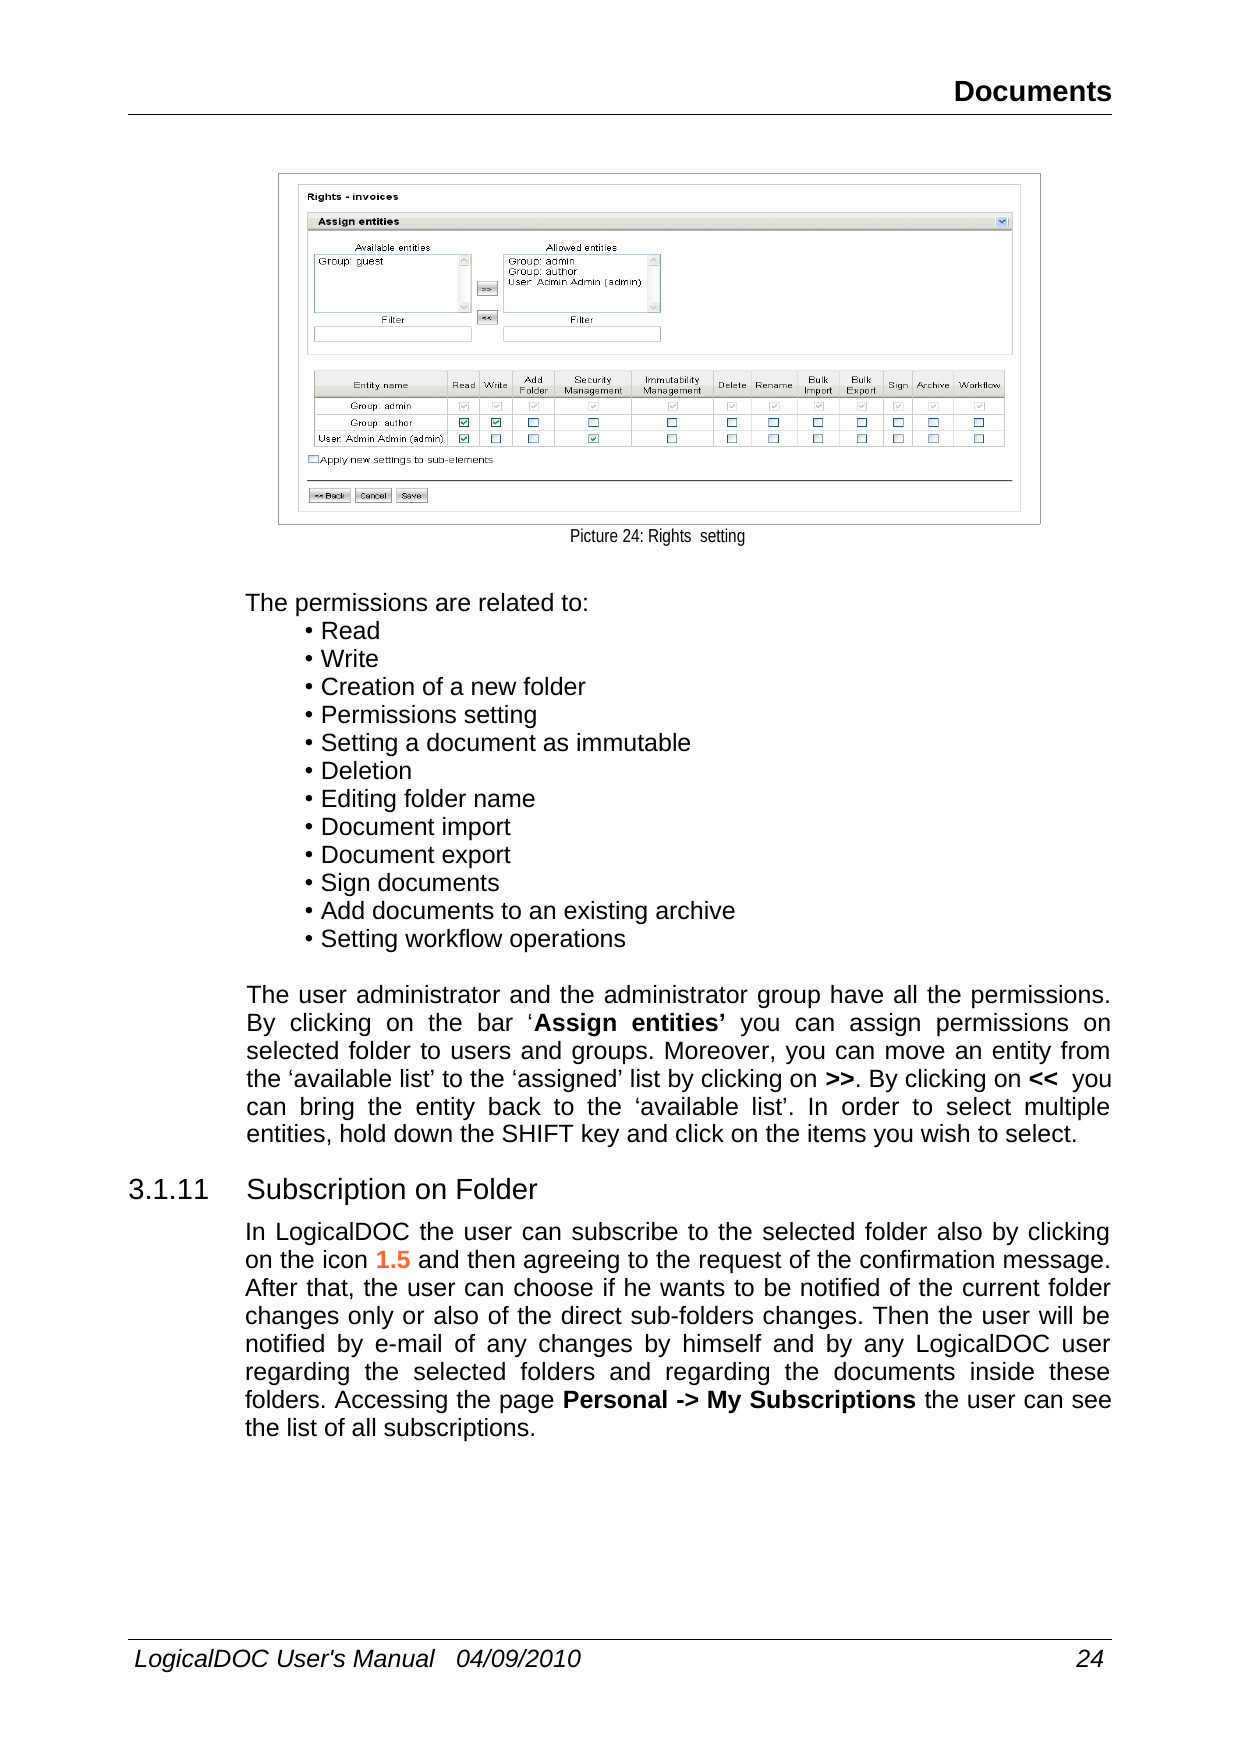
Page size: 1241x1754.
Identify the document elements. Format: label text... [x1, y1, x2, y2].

text The user administrator and the administrator group have all the permissions. By clicking on the bar ‘Assign entities’ you can assign permissions on selected folder to users and groups. Moreover, you can move an entity from the ‘available list’ to the ‘assigned’ list by clicking on >>. By clicking on << you can bring the entity back to the ‘available list’. In order to select multiple entities, hold down the SHIFT key and click on the items you wish to select. [246, 981, 1112, 1148]
text • Editing folder name [246, 784, 1112, 813]
text • Permissions setting [246, 701, 1112, 728]
text • Write [246, 644, 1112, 672]
text • Add documents to an existing archive [246, 897, 1112, 925]
text • Setting workflow operations [246, 925, 1112, 953]
picture [294, 182, 1024, 515]
text • Read [246, 616, 1112, 644]
text In LogicalDOC the user can subscribe to the selected folder also by clicking on the icon 1.5 and then agreeing to the request of the confirmation message. After that, the user can choose if he wants to be notified of the current folder changes only or also of the direct sub-folders changes. Then the user will be notified by e-mail of any changes by himself and by any LogicalDOC user regarding the selected folders and regarding the documents inside these folders. Accessing the page Personal -> My Subscriptions the user can see the list of all subscriptions. [245, 1218, 1112, 1441]
text • Sign documents [246, 869, 1112, 897]
text • Document import [246, 813, 1112, 841]
subtitle Subscription on Folder [128, 1173, 1112, 1206]
text • Deletion [246, 757, 1112, 784]
text Picture 24: Rights setting [278, 525, 1037, 547]
text • Creation of a new folder [246, 672, 1112, 701]
text • Setting a document as immutable [246, 728, 1112, 757]
text The permissions are related to: [128, 588, 1112, 616]
text • Document export [246, 841, 1112, 869]
